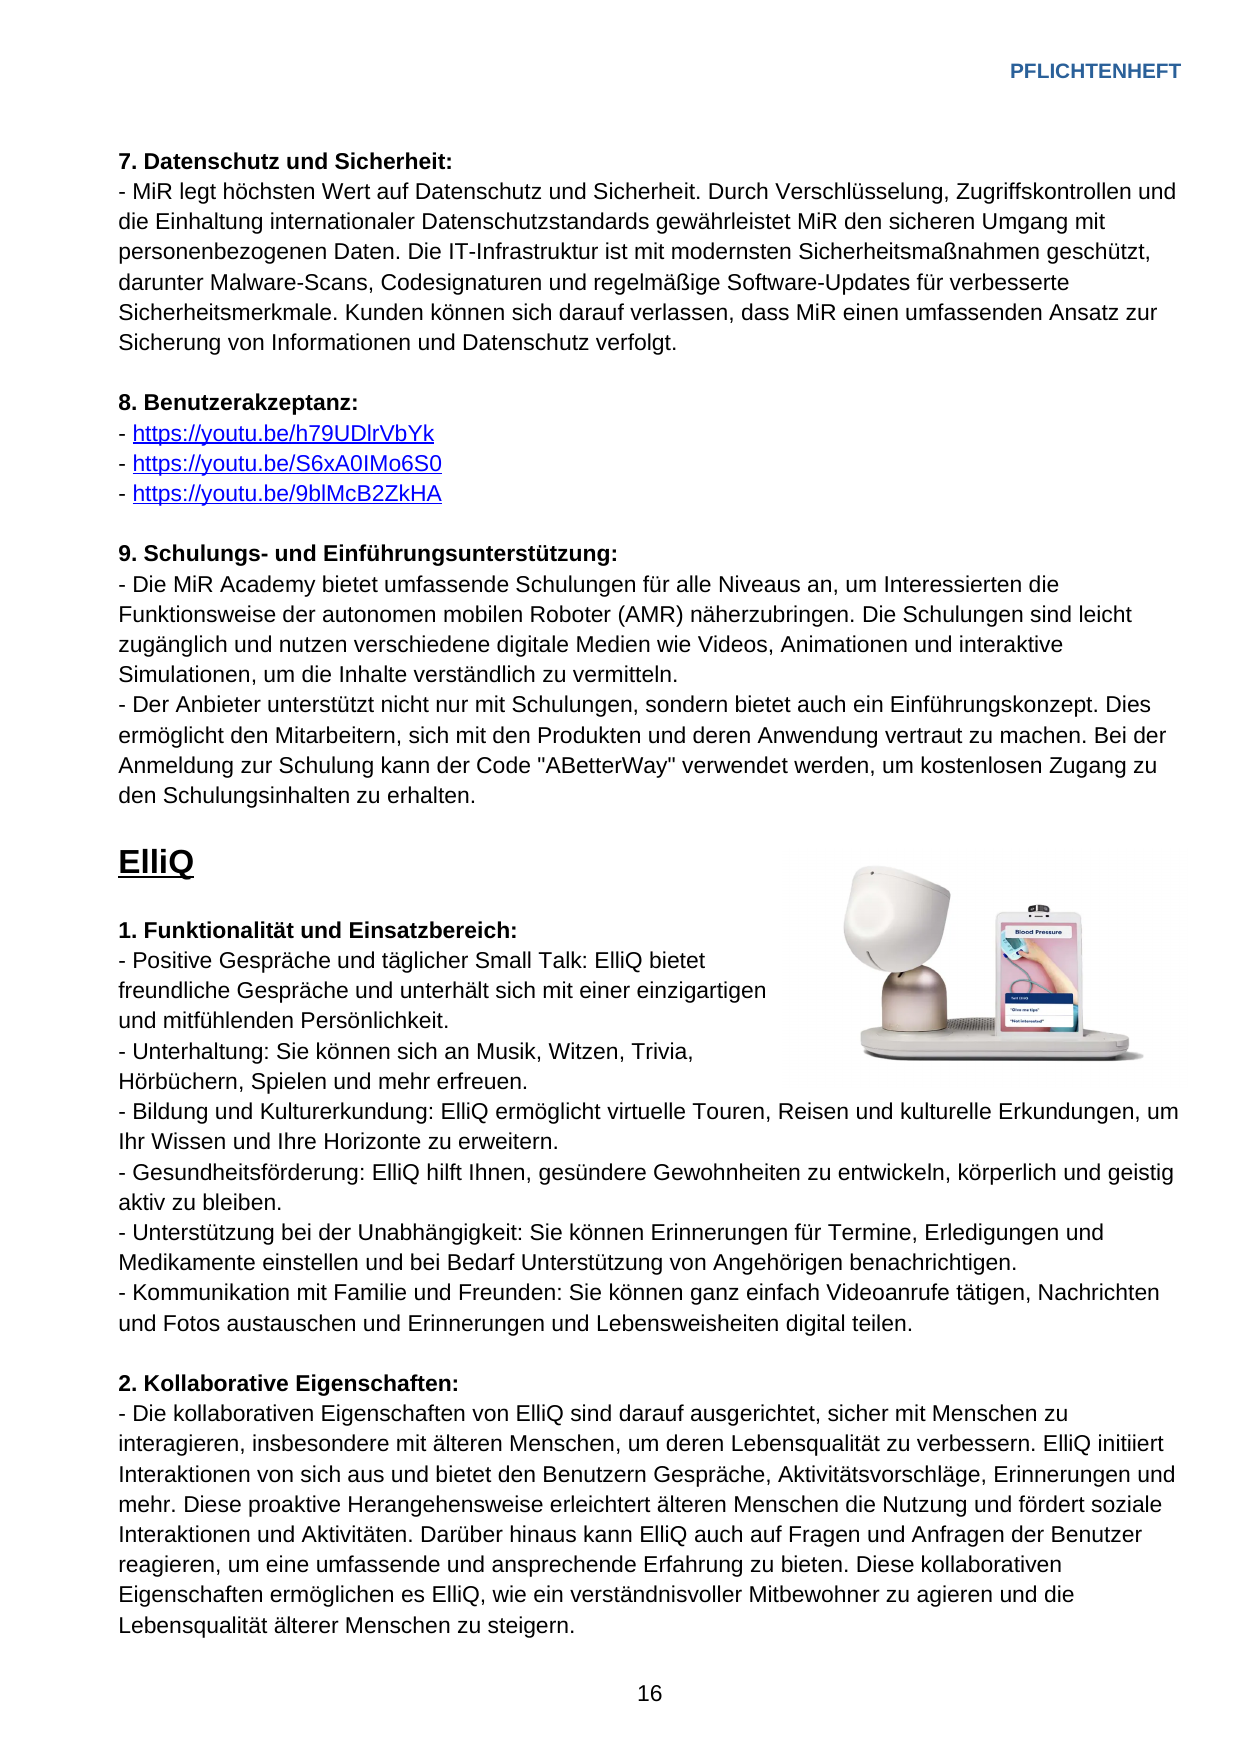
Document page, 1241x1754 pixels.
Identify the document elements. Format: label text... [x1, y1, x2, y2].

text - MiR legt höchsten Wert auf Datenschutz und Sicherheit. Durch Verschlüsselung, Zugriffskontrollen und die Einhaltung internationaler Datenschutzstandards gewährleistet MiR den sicheren Umgang mit personenbezogenen Daten. Die IT-Infrastruktur ist mit modernsten Sicherheitsmaßnahmen geschützt, darunter Malware-Scans, Codesignaturen und regelmäßige Software-Updates für verbesserte Sicherheitsmerkmale. Kunden können sich darauf verlassen, dass MiR einen umfassenden Ansatz zur Sicherung von Informationen und Datenschutz verfolgt. [118, 178, 1181, 355]
text - https://youtu.be/S6xA0IMo6S0 [118, 450, 1181, 476]
text - Bildung und Kulturerkundung: ElliQ ermöglicht virtuelle Touren, Reisen und kulturelle Erkundungen, um Ihr Wissen und Ihre Horizonte zu erweitern. [118, 1098, 1181, 1155]
text - Positive Gespräche und täglicher Small Talk: ElliQ bietet freundliche Gespräche und unterhält sich mit einer einzigartigen und mitfühlenden Persönlichkeit. [118, 947, 781, 1034]
text - Kommunikation mit Familie und Freunden: Sie können ganz einfach Videoanrufe tätigen, Nachrichten und Fotos austauschen und Erinnerungen und Lebensweisheiten digital teilen. [118, 1279, 1181, 1336]
text 9. Schulungs- und Einführungsunterstützung: [118, 540, 1181, 567]
text - Der Anbieter unterstützt nicht nur mit Schulungen, sondern bietet auch ein Einführungskonzept. Dies ermöglicht den Mitarbeitern, sich mit den Produkten und deren Anwendung vertraut zu machen. Bei der Anmeldung zur Schulung kann der Code "ABetterWay" verwendet werden, um kostenlosen Zugang zu den Schulungsinhalten zu erhalten. [118, 691, 1181, 808]
picture [781, 848, 1188, 1088]
text - https://youtu.be/h79UDlrVbYk [118, 419, 1181, 446]
text 1. Funktionalität und Einsatzbereich: [118, 917, 781, 943]
text ElliQ [118, 842, 1181, 881]
text - Unterhaltung: Sie können sich an Musik, Witzen, Trivia, Hörbüchern, Spielen und mehr erfreuen. [118, 1038, 1181, 1094]
text - Unterstützung bei der Unabhängigkeit: Sie können Erinnerungen für Termine, Erledigungen und Medikamente einstellen und bei Bedarf Unterstützung von Angehörigen benachrichtigen. [118, 1219, 1181, 1276]
text 2. Kollaborative Eigenschaften: [118, 1370, 1181, 1396]
text - Gesundheitsförderung: ElliQ hilft Ihnen, gesündere Gewohnheiten zu entwickeln, körperlich und geistig aktiv zu bleiben. [118, 1158, 1181, 1215]
text 7. Datenschutz und Sicherheit: [118, 148, 1181, 174]
text - Die kollaborativen Eigenschaften von ElliQ sind darauf ausgerichtet, sicher mit Menschen zu interagieren, insbesondere mit älteren Menschen, um deren Lebensqualität zu verbessern. ElliQ initiiert Interaktionen von sich aus und bietet den Benutzern Gespräche, Aktivitätsvorschläge, Erinnerungen und mehr. Diese proaktive Herangehensweise erleichtert älteren Menschen die Nutzung und fördert soziale Interaktionen und Aktivitäten. Darüber hinaus kann ElliQ auch auf Fragen und Anfragen der Benutzer reagieren, um eine umfassende und ansprechende Erfahrung zu bieten. Diese kollaborativen Eigenschaften ermöglichen es ElliQ, wie ein verständnisvoller Mitbewohner zu agieren und die Lebensqualität älterer Menschen zu steigern. [118, 1400, 1181, 1638]
text - https://youtu.be/9blMcB2ZkHA [118, 480, 1181, 506]
text 8. Benutzerakzeptanz: [118, 389, 1181, 416]
text - Die MiR Academy bietet umfassende Schulungen für alle Niveaus an, um Interessierten die Funktionsweise der autonomen mobilen Roboter (AMR) näherzubringen. Die Schulungen sind leicht zugänglich und nutzen verschiedene digitale Medien wie Videos, Animationen und interaktive Simulationen, um die Inhalte verständlich zu vermitteln. [118, 571, 1181, 688]
